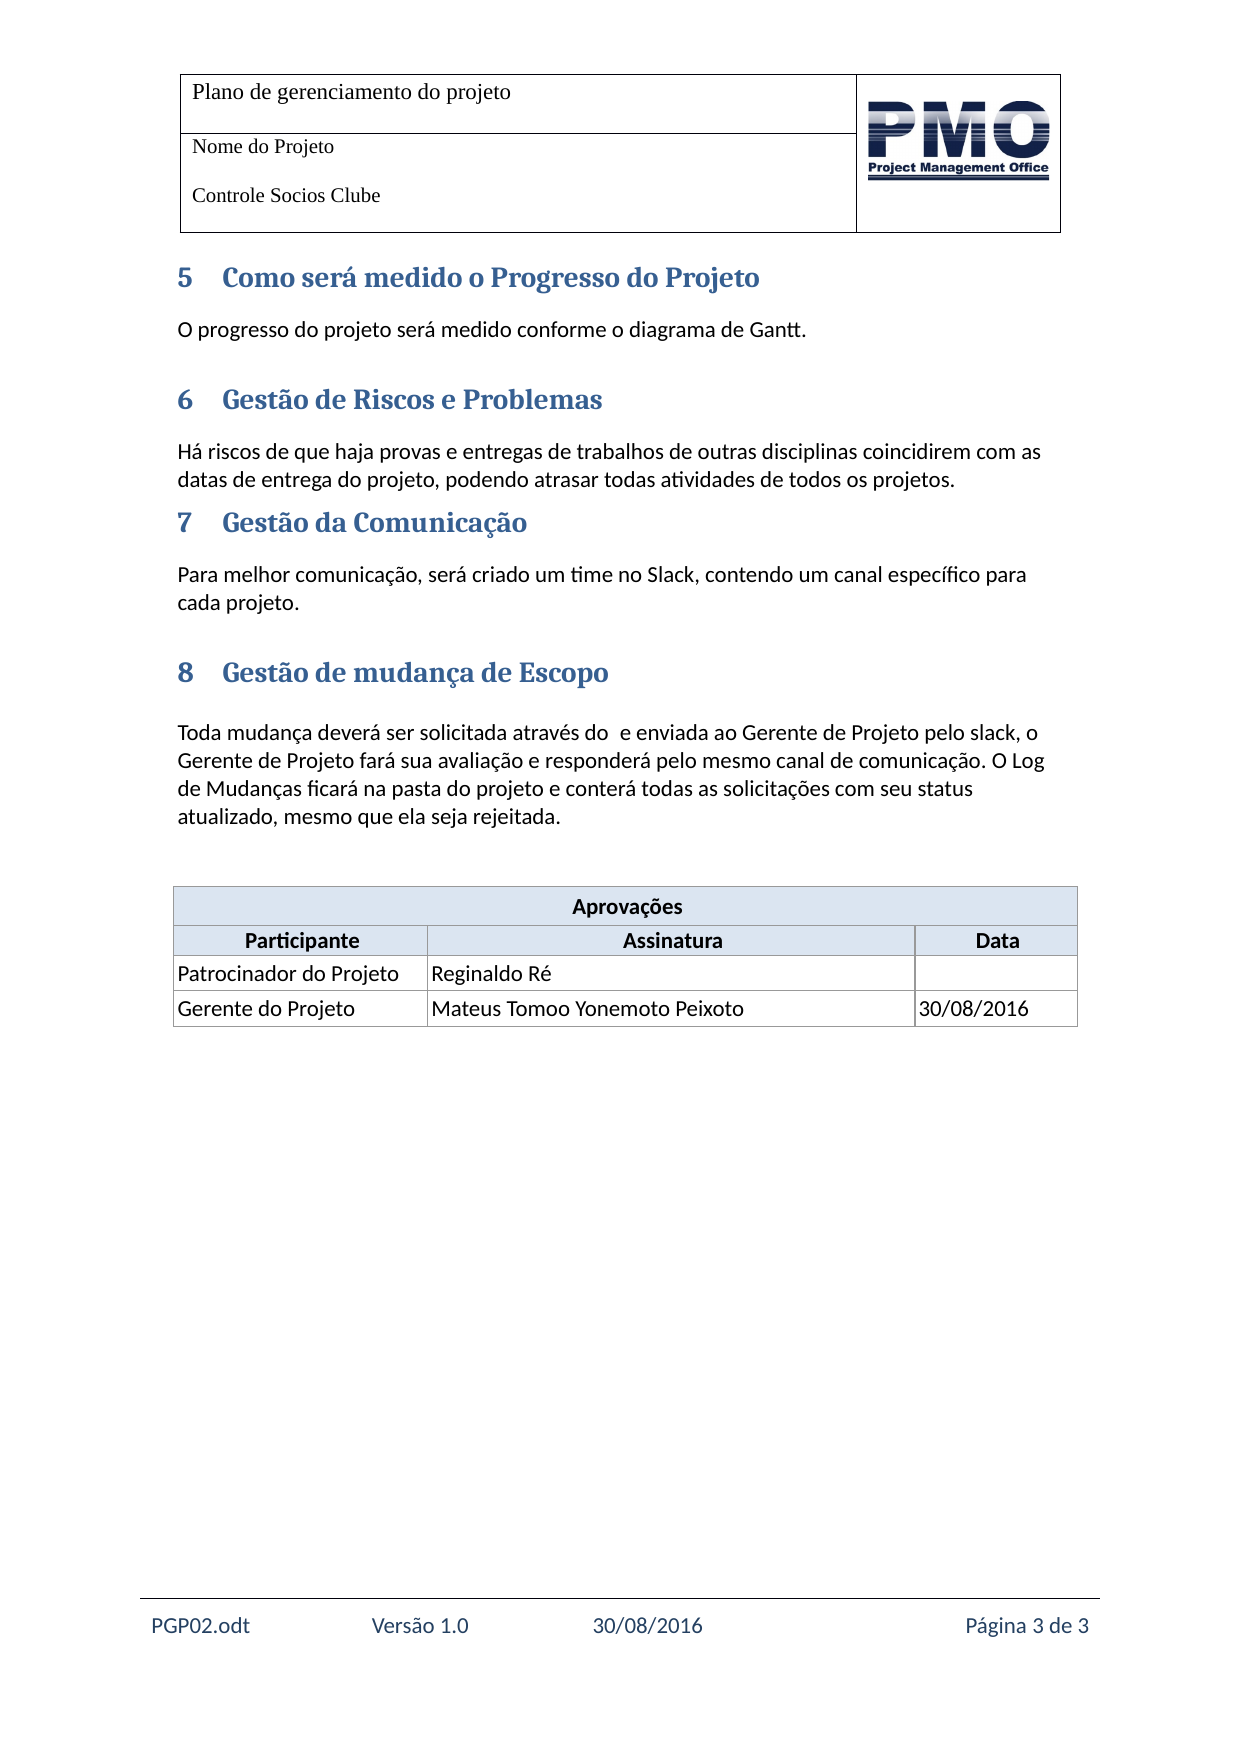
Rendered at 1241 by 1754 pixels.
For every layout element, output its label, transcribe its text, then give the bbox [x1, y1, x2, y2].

text O progresso do projeto será medido conforme o diagrama de Gantt. [177, 315, 1063, 343]
text Toda mudança deverá ser solicitada através do formulário e enviada ao Gerente de Projeto pelo slack, o Gerente de Projeto fará sua avaliação e responderá pelo mesmo canal de comunicação. O Log de Mudanças ficará na pasta do projeto e conterá todas as solicitações com seu status atualizado, mesmo que ela seja rejeitada. [177, 718, 1063, 830]
subtitle Gestão da Comunicação [177, 506, 1063, 539]
text Há riscos de que haja provas e entregas de trabalhos de outras disciplinas coincidirem com as datas de entrega do projeto, podendo atrasar todas atividades de todos os projetos. [177, 437, 1063, 493]
table_cell Data [916, 926, 1077, 955]
table_header Aprovações [174, 887, 1077, 925]
table_cell Gerente do Projeto [174, 991, 427, 1026]
table_cell Assinatura [428, 926, 914, 955]
table_cell Reginaldo Ré [428, 956, 914, 990]
subtitle Gestão de mudança de Escopo [177, 656, 1063, 690]
table_cell Patrocinador do Projeto [174, 956, 427, 990]
table_cell 30/08/2016 [916, 991, 1077, 1026]
table_cell Participante [174, 926, 427, 955]
subtitle Como será medido o Progresso do Projeto [177, 261, 1063, 294]
picture [868, 101, 1050, 181]
table_cell [916, 956, 1077, 990]
text Para melhor comunicação, será criado um time no Slack, contendo um canal específico para cada projeto. [177, 560, 1063, 616]
table_cell Mateus Tomoo Yonemoto Peixoto [428, 991, 914, 1026]
subtitle Gestão de Riscos e Problemas [177, 383, 1063, 417]
